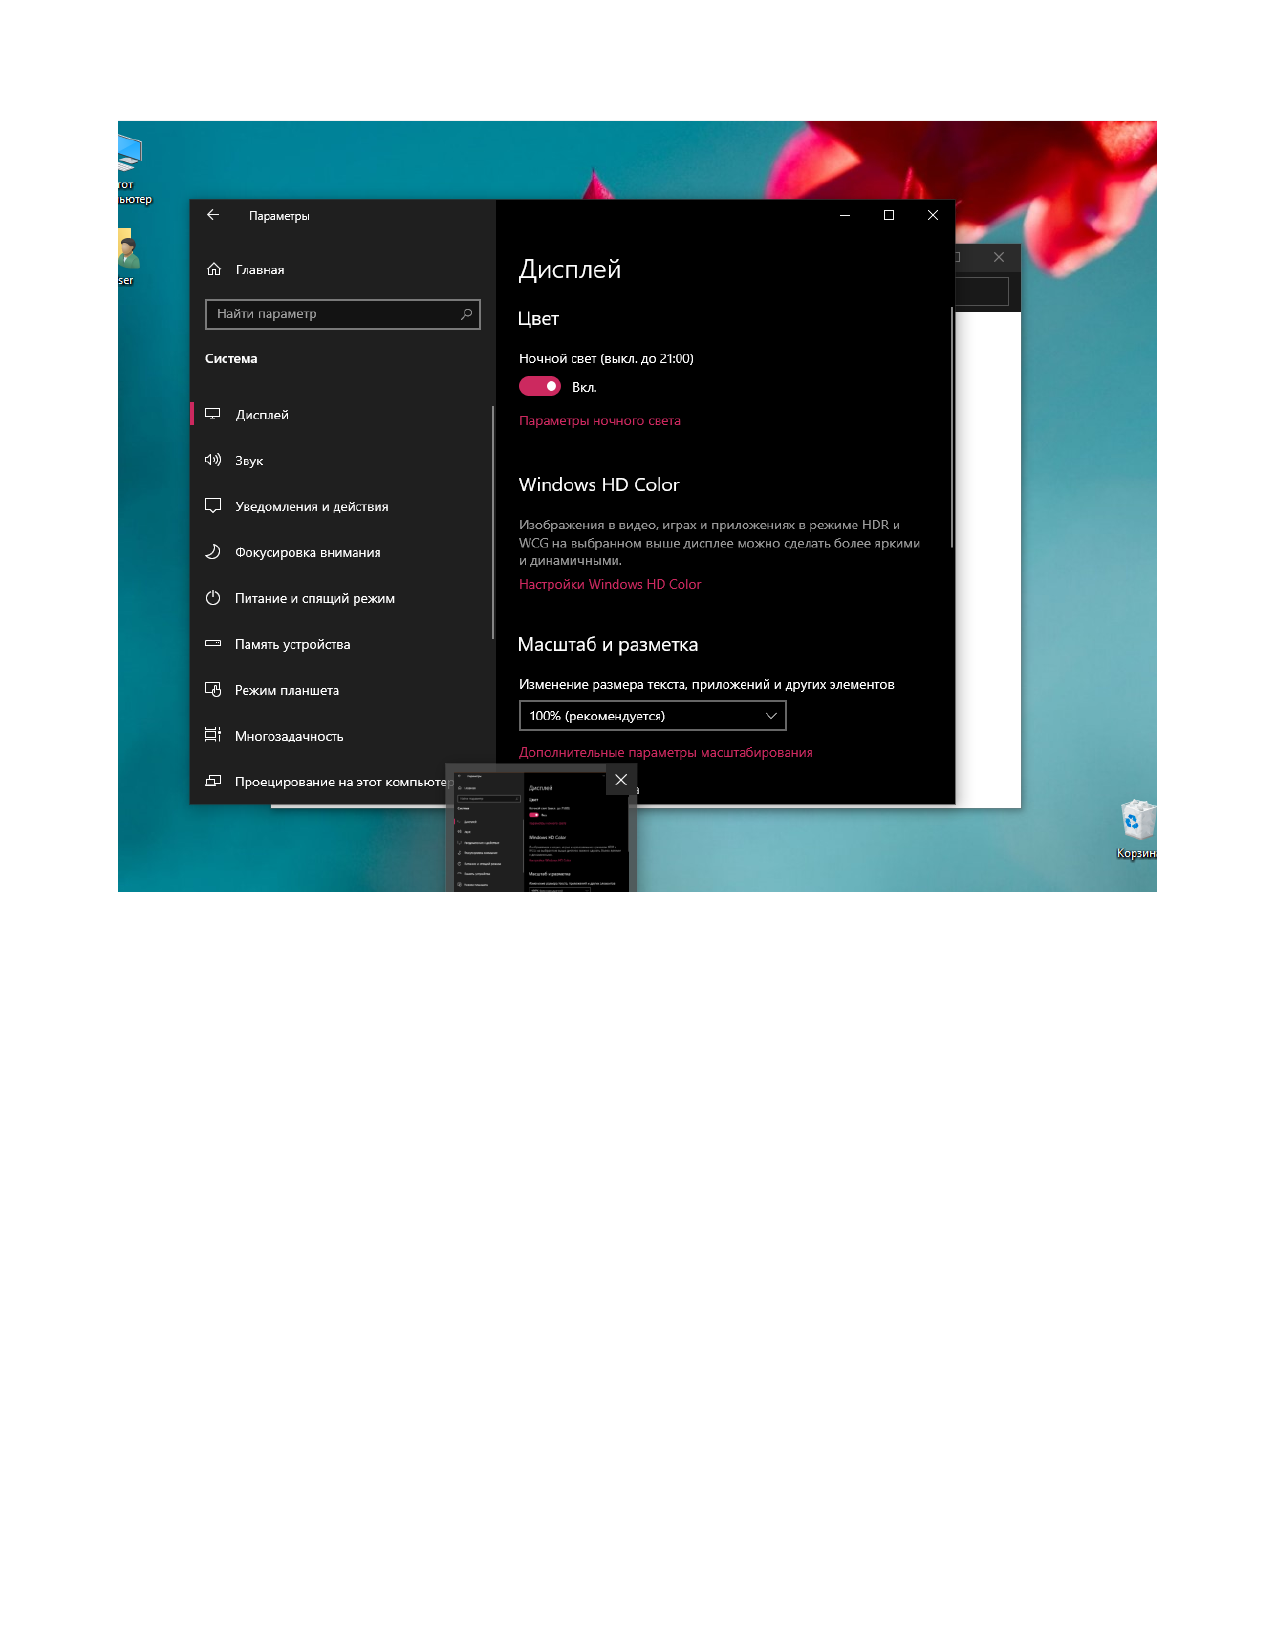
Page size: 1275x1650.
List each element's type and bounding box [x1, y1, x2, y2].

picture [118, 118, 1157, 892]
